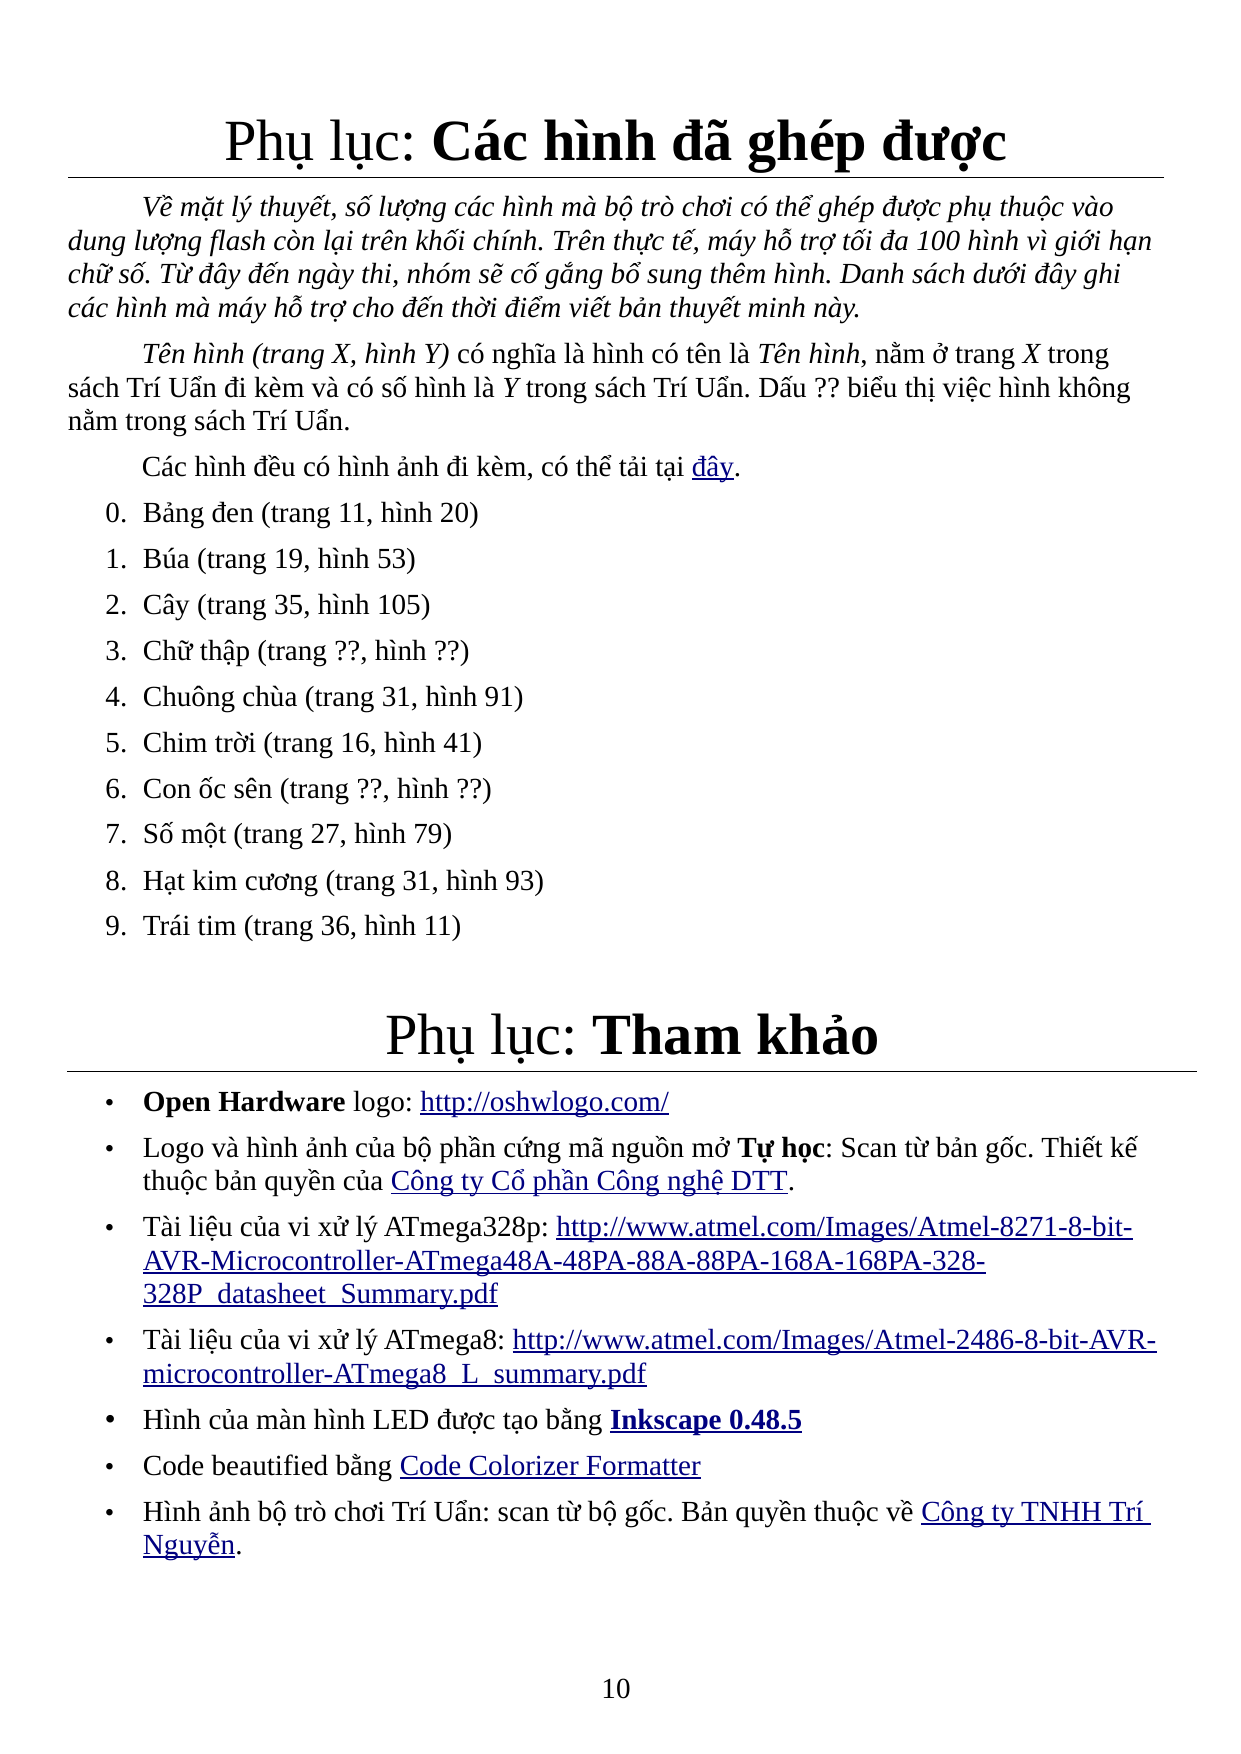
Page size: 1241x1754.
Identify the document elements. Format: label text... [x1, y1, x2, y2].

list Tài liệu của vi xử lý ATmega8: http://www.atmel.com/Images/Atmel-2486-8-bit-AVR-microcontroller-ATmega8_L_summary.pdf [105, 1322, 1164, 1389]
text Tên hình (trang X, hình Y) có nghĩa là hình có tên là Tên hình, nằm ở trang X trong sách Trí Uẩn đi kèm và có số hình là Y trong sách Trí Uẩn. Dấu ?? biểu thị việc hình không nằm trong sách Trí Uẩn. [68, 336, 1164, 437]
list Phụ lục: Tham khảo [67, 996, 1197, 1071]
text Về mặt lý thuyết, số lượng các hình mà bộ trò chơi có thể ghép được phụ thuộc vào dung lượng flash còn lại trên khối chính. Trên thực tế, máy hỗ trợ tối đa 100 hình vì giới hạn chữ số. Từ đây đến ngày thi, nhóm sẽ cố gắng bổ sung thêm hình. Danh sách dưới đây ghi các hình mà máy hỗ trợ cho đến thời điểm viết bản thuyết minh này. [68, 189, 1164, 324]
list Code beautified bằng Code Colorizer Formatter [105, 1448, 1164, 1481]
list Hình của màn hình LED được tạo bằng Inkscape 0.48.5 [105, 1402, 1164, 1436]
list Chuông chùa (trang 31, hình 91) [105, 679, 1164, 712]
text Phụ lục: Các hình đã ghép được [68, 101, 1164, 177]
list Hạt kim cương (trang 31, hình 93) [105, 863, 1164, 896]
list Cây (trang 35, hình 105) [105, 587, 1164, 621]
list Chim trời (trang 16, hình 41) [105, 725, 1164, 758]
list Logo và hình ảnh của bộ phần cứng mã nguồn mở Tự học: Scan từ bản gốc. Thiết kế thuộc bản quyền của Công ty Cổ phần Công nghệ DTT. [105, 1130, 1164, 1197]
list Trái tim (trang 36, hình 11) [105, 908, 1164, 942]
list Tài liệu của vi xử lý ATmega328p: http://www.atmel.com/Images/Atmel-8271-8-bit-AVR-Microcontroller-ATmega48A-48PA-88A-88PA-168A-168PA-328-328P_datasheet_Summary.pdf [105, 1209, 1164, 1310]
list Con ốc sên (trang ??, hình ??) [105, 771, 1164, 804]
text Các hình đều có hình ảnh đi kèm, có thể tải tại đây. [68, 449, 1164, 483]
list Hình ảnh bộ trò chơi Trí Uẩn: scan từ bộ gốc. Bản quyền thuộc về Công ty TNHH Trí Nguyễn. [105, 1494, 1164, 1561]
list Bảng đen (trang 11, hình 20) [105, 495, 1164, 529]
list Chữ thập (trang ??, hình ??) [105, 633, 1164, 666]
list Open Hardware logo: http://oshwlogo.com/ [105, 1084, 1164, 1117]
list Số một (trang 27, hình 79) [105, 817, 1164, 850]
list Búa (trang 19, hình 53) [105, 541, 1164, 574]
